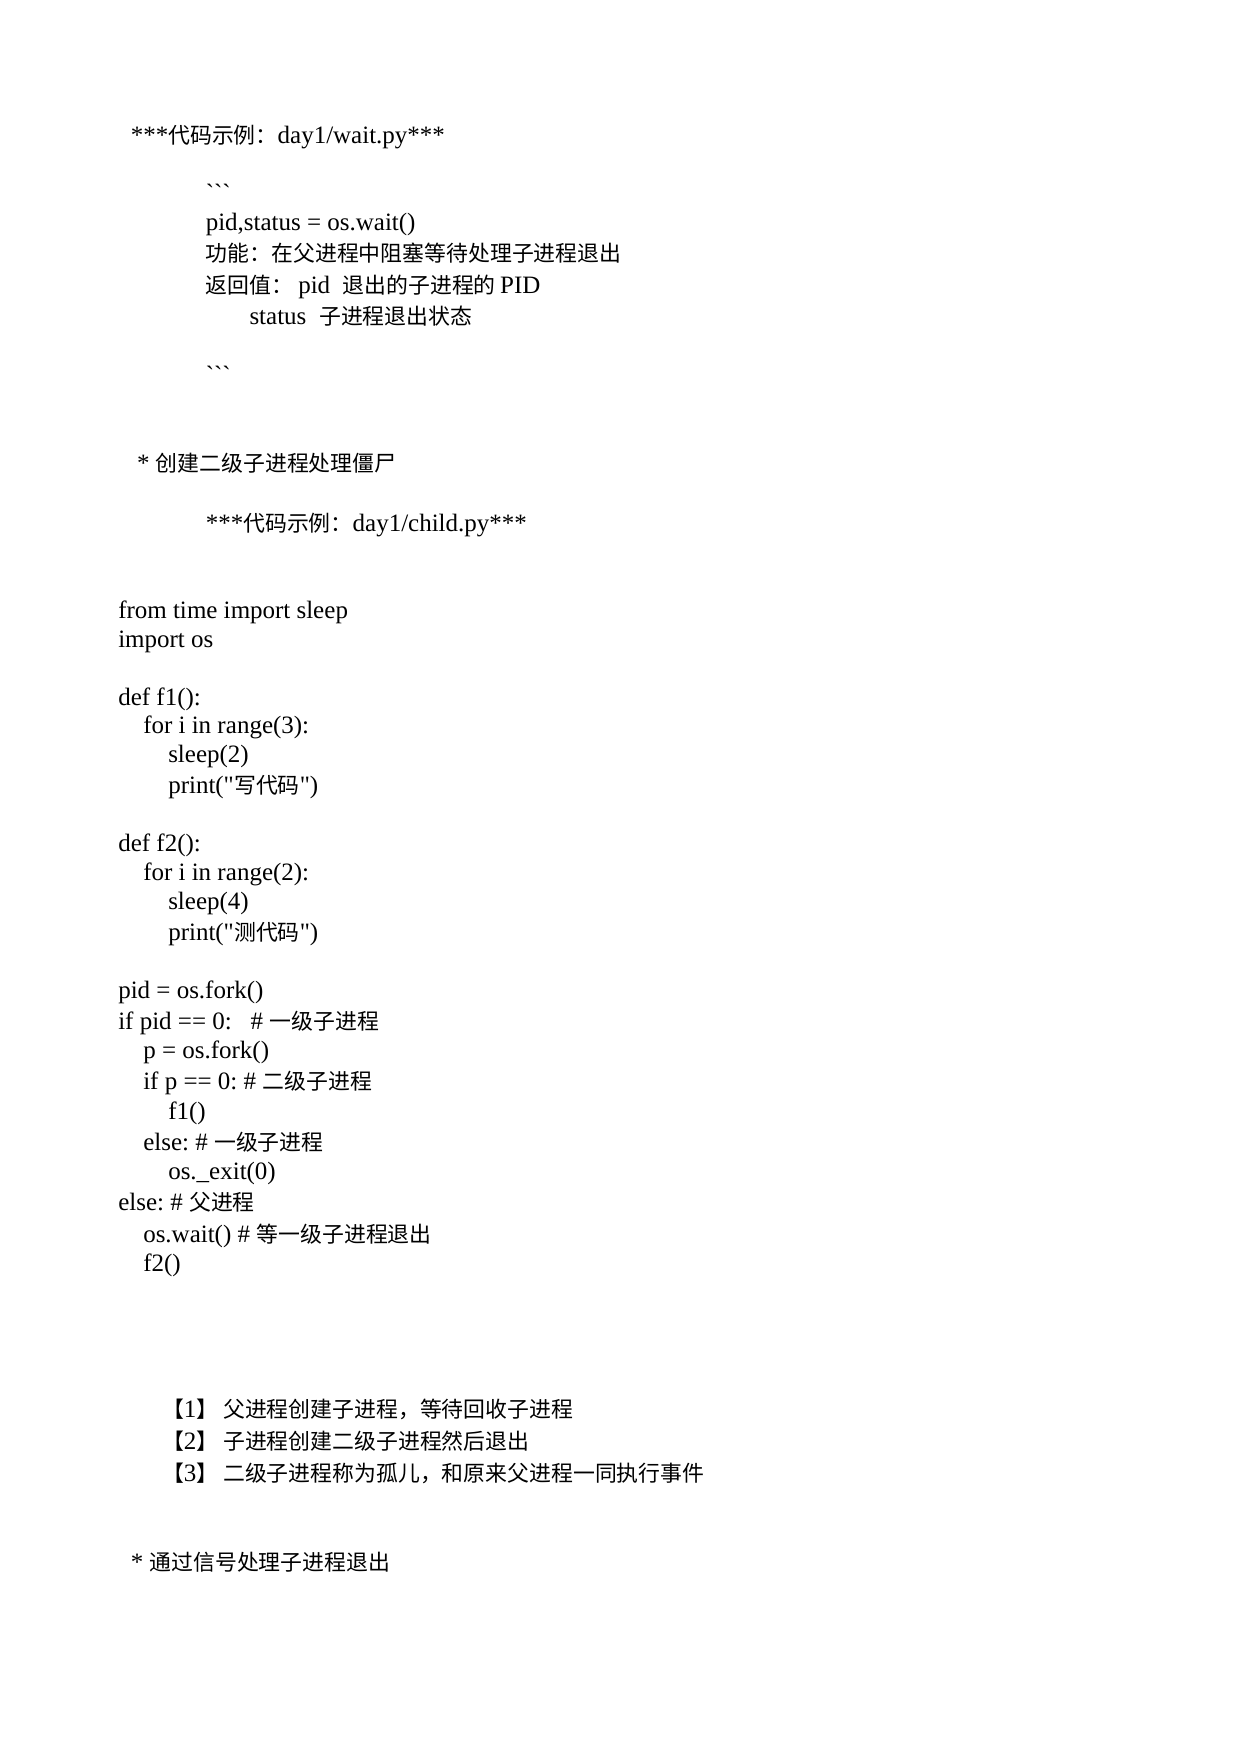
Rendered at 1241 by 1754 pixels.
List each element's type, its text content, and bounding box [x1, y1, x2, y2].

text print("测代码") [118, 915, 1122, 946]
text 【1】 父进程创建子进程，等待回收子进程 [118, 1392, 1122, 1424]
text f1() [118, 1096, 1122, 1125]
text * 通过信号处理子进程退出 [118, 1545, 1122, 1576]
text if p == 0: # 二级子进程 [118, 1064, 1122, 1096]
text ``` [118, 360, 1122, 388]
text import os [118, 624, 1122, 653]
text for i in range(3): [118, 711, 1122, 739]
text 【2】 子进程创建二级子进程然后退出 [118, 1424, 1122, 1456]
text p = os.fork() [118, 1036, 1122, 1064]
text 【3】 二级子进程称为孤儿，和原来父进程一同执行事件 [118, 1456, 1122, 1487]
text sleep(2) [118, 739, 1122, 768]
text pid = os.fork() [118, 975, 1122, 1004]
text for i in range(2): [118, 857, 1122, 886]
text pid,status = os.wait() [118, 207, 1122, 236]
text 功能：在父进程中阻塞等待处理子进程退出 [118, 236, 1122, 268]
text from time import sleep [118, 596, 1122, 624]
text sleep(4) [118, 886, 1122, 915]
text ***代码示例：day1/child.py*** [118, 506, 1122, 538]
text os.wait() # 等一级子进程退出 [118, 1217, 1122, 1248]
text 返回值： pid 退出的子进程的PID [118, 268, 1122, 299]
text os._exit(0) [118, 1156, 1122, 1185]
text status 子进程退出状态 [118, 299, 1122, 331]
text print("写代码") [118, 768, 1122, 800]
text ***代码示例：day1/wait.py*** [118, 118, 1122, 150]
text f2() [118, 1248, 1122, 1277]
text ``` [118, 178, 1122, 207]
text def f2(): [118, 828, 1122, 857]
text * 创建二级子进程处理僵尸 [118, 446, 1122, 478]
text if pid == 0: # 一级子进程 [118, 1004, 1122, 1036]
text else: # 一级子进程 [118, 1125, 1122, 1156]
text else: # 父进程 [118, 1185, 1122, 1217]
text def f1(): [118, 682, 1122, 711]
